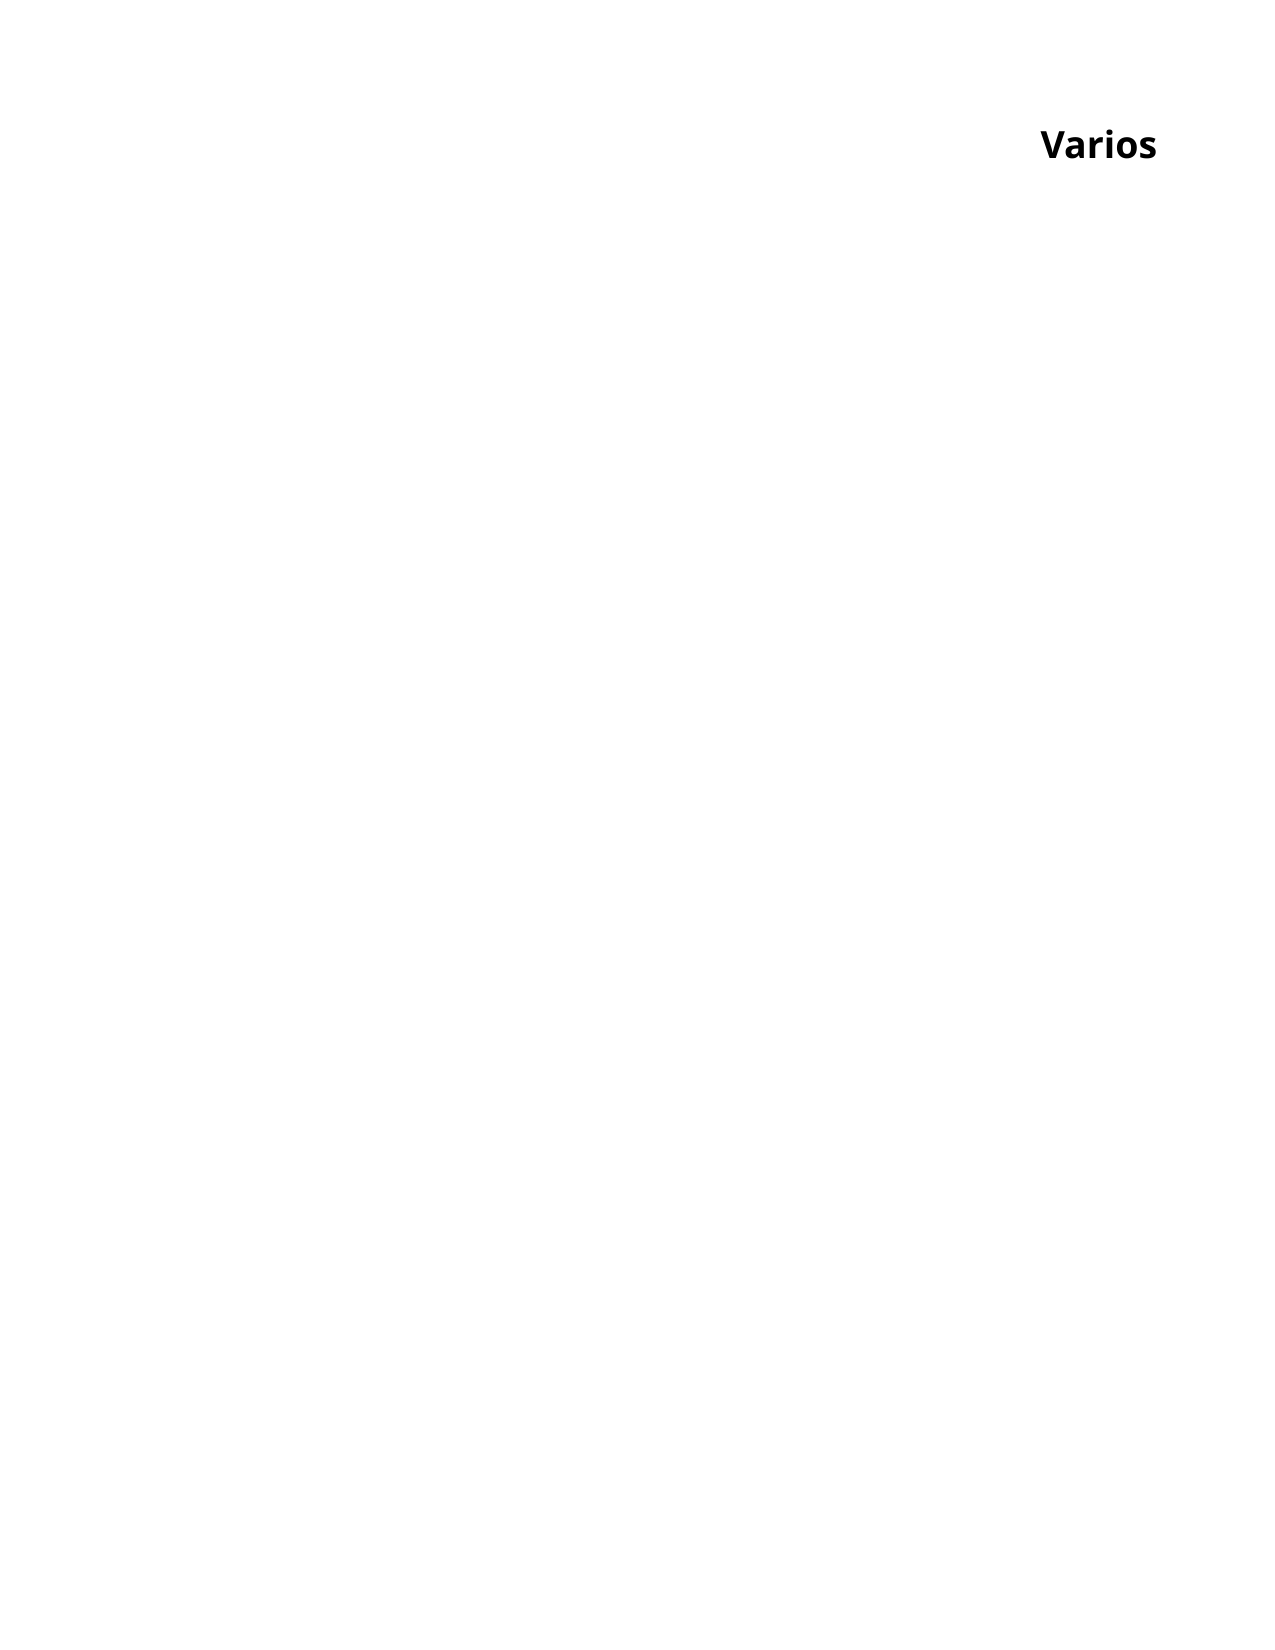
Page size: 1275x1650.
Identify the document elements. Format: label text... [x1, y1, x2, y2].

list Varios [156, 118, 1157, 169]
